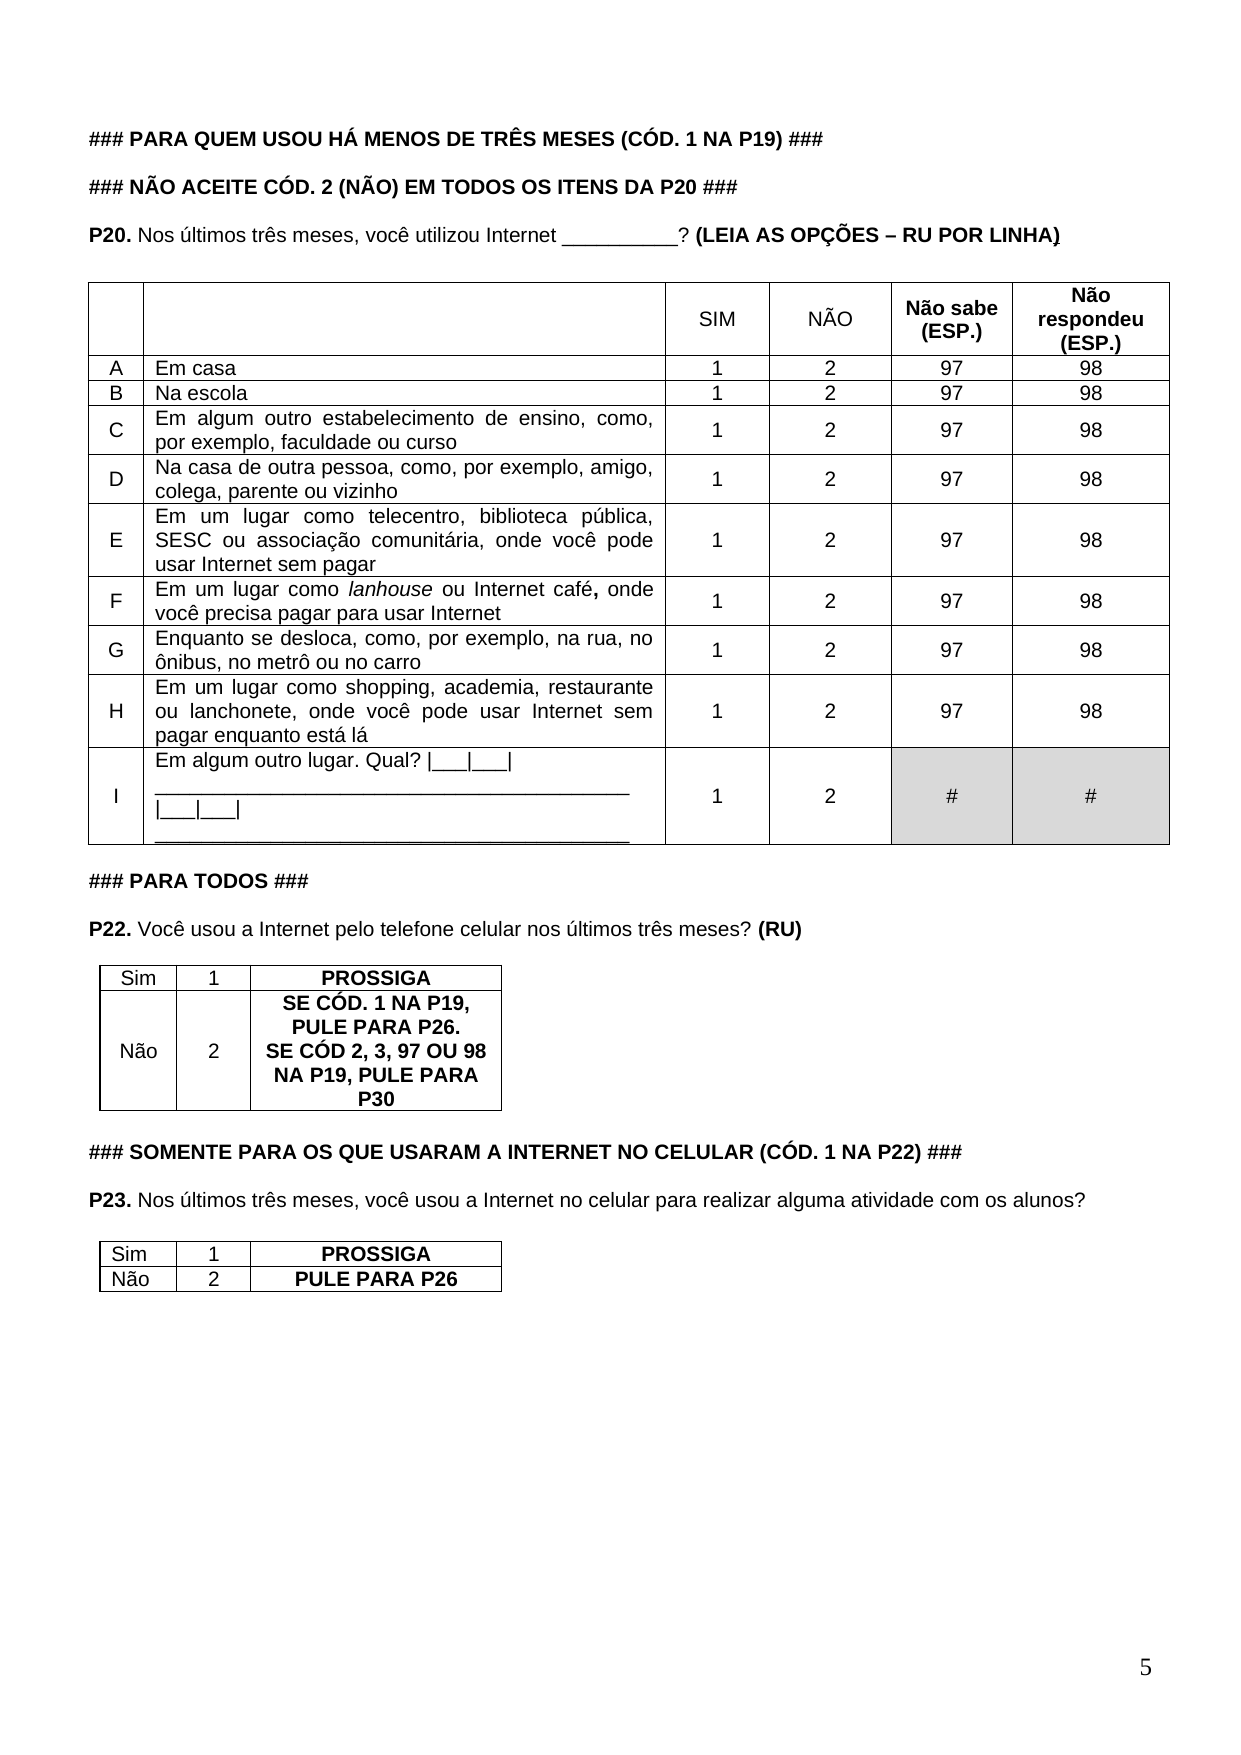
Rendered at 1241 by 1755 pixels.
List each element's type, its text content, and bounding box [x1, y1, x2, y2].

table_cell 97 [892, 455, 1012, 503]
table_cell A [89, 356, 143, 380]
table_cell Enquanto se desloca, como, por exemplo, na rua, no ônibus, no metrô ou no carro [144, 626, 665, 674]
table_cell B [89, 381, 143, 405]
table_cell 97 [892, 504, 1012, 576]
table_cell # [1013, 748, 1169, 844]
table_cell 98 [1013, 455, 1169, 503]
text P22. Você usou a Internet pelo telefone celular nos últimos três meses? (RU) [89, 917, 1152, 941]
table_cell Em um lugar como shopping, academia, restaurante ou lanchonete, onde você pode usar Internet sem pagar enquanto está lá [144, 675, 665, 747]
table_cell 1 [666, 455, 769, 503]
table_cell E [89, 504, 143, 576]
table_cell Em casa [144, 356, 665, 380]
table_cell 2 [177, 991, 250, 1110]
text P20. Nos últimos três meses, você utilizou Internet __________? (LEIA AS OPÇÕES – RU POR LINHA) [89, 222, 1152, 246]
table_cell 2 [770, 577, 891, 625]
table_cell 2 [770, 504, 891, 576]
table_cell 1 [666, 577, 769, 625]
table_header NÃO [770, 283, 891, 355]
table_cell 2 [770, 356, 891, 380]
table_cell Em um lugar como telecentro, biblioteca pública, SESC ou associação comunitária, onde você pode usar Internet sem pagar [144, 504, 665, 576]
table_header SIM [666, 283, 769, 355]
table_cell 97 [892, 577, 1012, 625]
table_cell I [89, 748, 143, 844]
table_cell Em um lugar como lanhouse ou Internet café, onde você precisa pagar para usar Internet [144, 577, 665, 625]
table_cell G [89, 626, 143, 674]
table_cell 98 [1013, 626, 1169, 674]
table_cell 98 [1013, 577, 1169, 625]
table_cell Não [101, 991, 176, 1110]
table_cell PULE PARA P26 [251, 1267, 501, 1291]
table_cell Não [101, 1267, 176, 1291]
table_cell 1 [666, 626, 769, 674]
table_cell 1 [666, 504, 769, 576]
table_cell 97 [892, 381, 1012, 405]
table_cell 97 [892, 356, 1012, 380]
table_cell 2 [770, 455, 891, 503]
table_cell D [89, 455, 143, 503]
table_cell 98 [1013, 356, 1169, 380]
table_cell 2 [177, 1267, 250, 1291]
table_cell H [89, 675, 143, 747]
text ### PARA TODOS ### [89, 869, 1152, 893]
table_header Não respondeu (ESP.) [1013, 283, 1169, 355]
table_cell Na casa de outra pessoa, como, por exemplo, amigo, colega, parente ou vizinho [144, 455, 665, 503]
table_cell 97 [892, 675, 1012, 747]
table_cell 97 [892, 626, 1012, 674]
table_cell 1 [666, 356, 769, 380]
text ### SOMENTE PARA OS QUE USARAM A INTERNET NO CELULAR (CÓD. 1 NA P22) ### [89, 1140, 1152, 1164]
table_cell SE CÓD. 1 NA P19, PULE PARA P26. SE CÓD 2, 3, 97 OU 98 NA P19, PULE PARA P30 [251, 991, 501, 1110]
table_cell C [89, 406, 143, 454]
table_header Sim [101, 966, 176, 989]
table_cell F [89, 577, 143, 625]
table_cell 98 [1013, 406, 1169, 454]
table_header [144, 283, 665, 355]
text ### PARA QUEM USOU HÁ MENOS DE TRÊS MESES (CÓD. 1 NA P19) ### [89, 127, 1152, 151]
table_cell Na escola [144, 381, 665, 405]
table_header PROSSIGA [251, 966, 501, 989]
table_header 1 [177, 966, 250, 989]
table_cell 1 [666, 406, 769, 454]
table_cell Em algum outro lugar. Qual? |___|___|_________________________________________ |___|___| _________________________________________ [144, 748, 665, 844]
table_cell Em algum outro estabelecimento de ensino, como, por exemplo, faculdade ou curso [144, 406, 665, 454]
table_header 1 [177, 1242, 250, 1266]
table_cell # [892, 748, 1012, 844]
table_cell 2 [770, 626, 891, 674]
text ### NÃO ACEITE CÓD. 2 (NÃO) EM TODOS OS ITENS DA P20 ### [89, 174, 1152, 198]
table_cell 2 [770, 381, 891, 405]
table_header PROSSIGA [251, 1242, 501, 1266]
table_cell 1 [666, 748, 769, 844]
table_cell 2 [770, 406, 891, 454]
text P23. Nos últimos três meses, você usou a Internet no celular para realizar alguma atividade com os alunos? [89, 1188, 1152, 1212]
table_cell 1 [666, 381, 769, 405]
table_cell 98 [1013, 504, 1169, 576]
table_cell 2 [770, 748, 891, 844]
table_header Sim [101, 1242, 176, 1266]
table_header Não sabe (ESP.) [892, 283, 1012, 355]
table_cell 1 [666, 675, 769, 747]
table_cell 97 [892, 406, 1012, 454]
table_header [89, 283, 143, 355]
table_cell 98 [1013, 675, 1169, 747]
table_cell 2 [770, 675, 891, 747]
table_cell 98 [1013, 381, 1169, 405]
